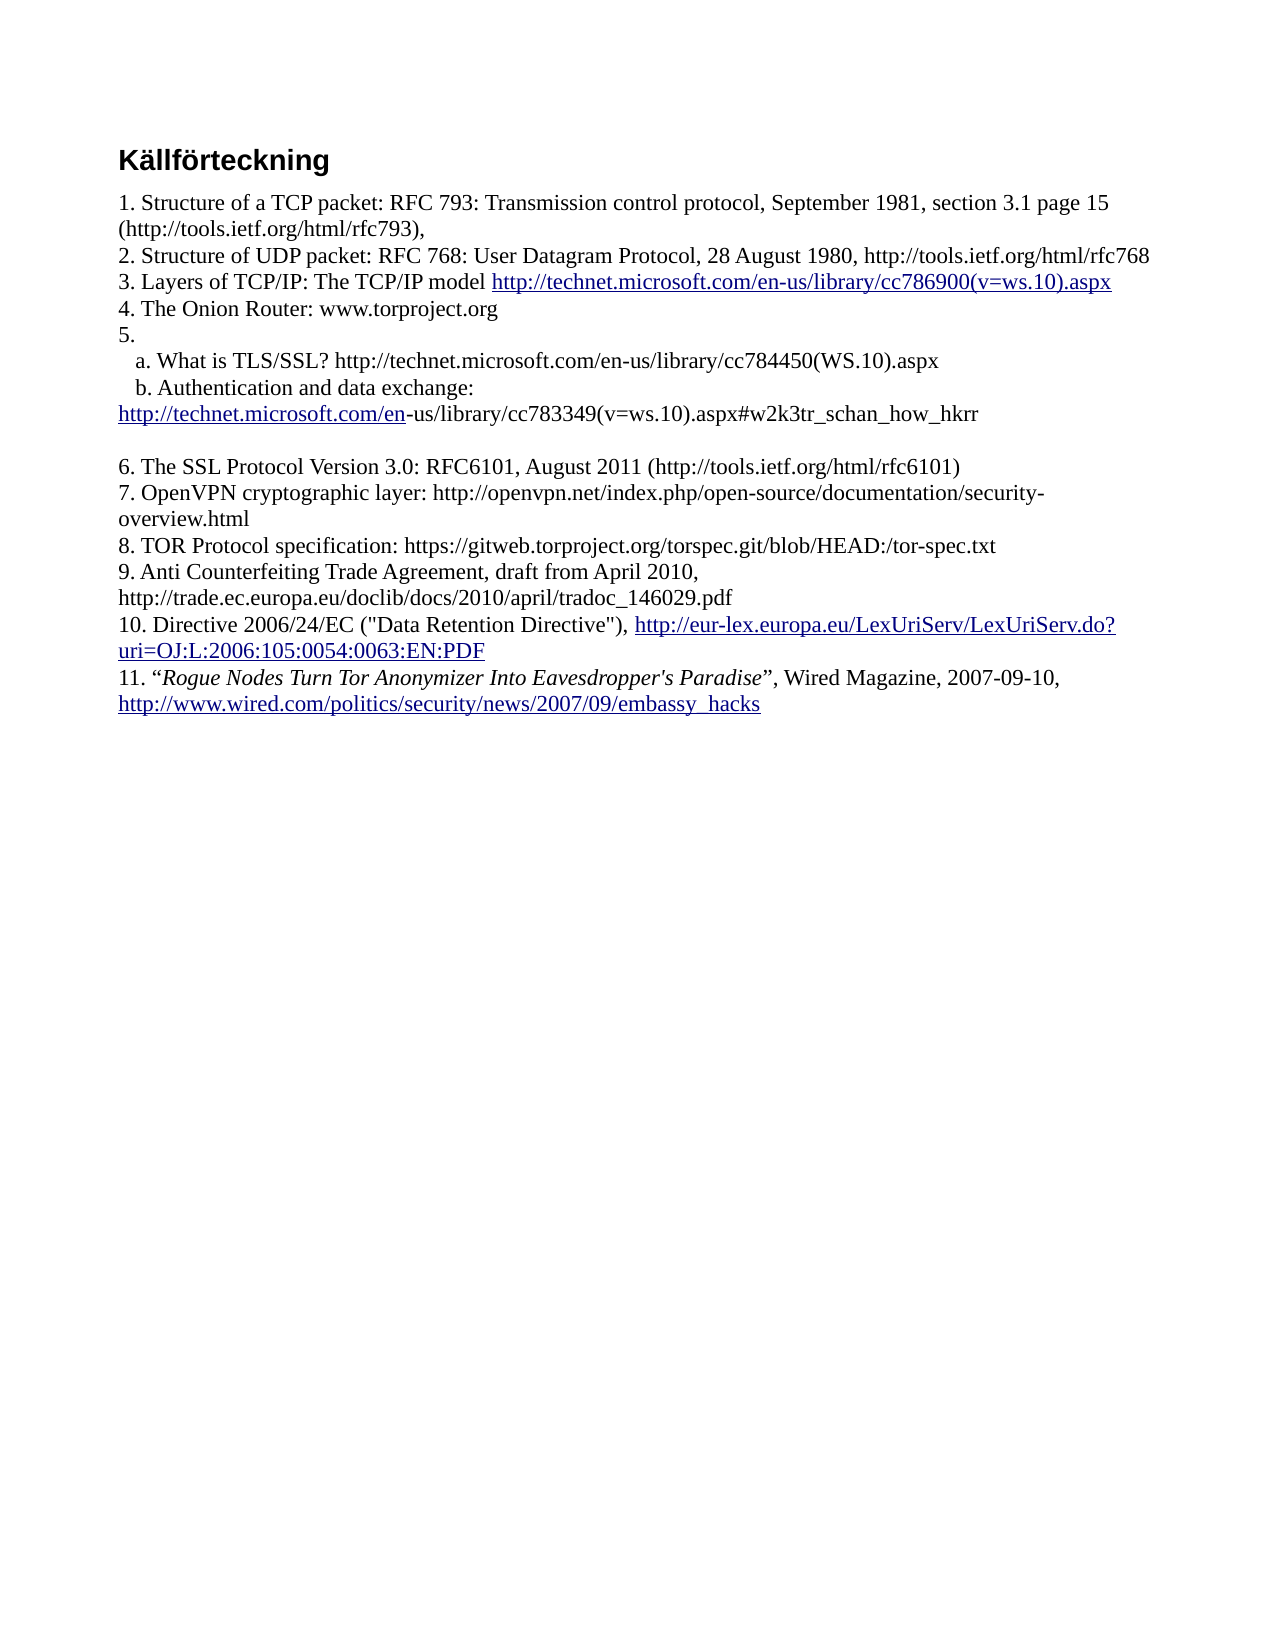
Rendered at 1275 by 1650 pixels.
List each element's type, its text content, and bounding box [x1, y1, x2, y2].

text 10. Directive 2006/24/EC ("Data Retention Directive"), http://eur-lex.europa.eu/LexUriServ/LexUriServ.do?uri=OJ:L:2006:105:0054:0063:EN:PDF [118, 611, 1157, 663]
text 3. Layers of TCP/IP: The TCP/IP model http://technet.microsoft.com/en-us/library/cc786900(v=ws.10).aspx [118, 268, 1157, 294]
text 5. [118, 321, 1157, 347]
subtitle Källförteckning [118, 143, 1157, 177]
text 7. OpenVPN cryptographic layer: http://openvpn.net/index.php/open-source/documentation/security-overview.html [118, 479, 1157, 532]
text 2. Structure of UDP packet: RFC 768: User Datagram Protocol, 28 August 1980, http://tools.ietf.org/html/rfc768 [118, 242, 1157, 268]
text 11. “Rogue Nodes Turn Tor Anonymizer Into Eavesdropper's Paradise”, Wired Magazine, 2007-09-10, http://www.wired.com/politics/security/news/2007/09/embassy_hacks [118, 663, 1157, 716]
text 8. TOR Protocol specification: https://gitweb.torproject.org/torspec.git/blob/HEAD:/tor-spec.txt [118, 532, 1157, 558]
text 9. Anti Counterfeiting Trade Agreement, draft from April 2010, http://trade.ec.europa.eu/doclib/docs/2010/april/tradoc_146029.pdf [118, 558, 1157, 611]
text b. Authentication and data exchange: http://technet.microsoft.com/en-us/library/cc783349(v=ws.10).aspx#w2k3tr_schan_how_hkrr [118, 374, 1157, 426]
text 4. The Onion Router: www.torproject.org [118, 294, 1157, 321]
text 6. The SSL Protocol Version 3.0: RFC6101, August 2011 (http://tools.ietf.org/html/rfc6101) [118, 453, 1157, 479]
text a. What is TLS/SSL? http://technet.microsoft.com/en-us/library/cc784450(WS.10).aspx [118, 347, 1157, 374]
text 1. Structure of a TCP packet: RFC 793: Transmission control protocol, September 1981, section 3.1 page 15 (http://tools.ietf.org/html/rfc793), [118, 189, 1157, 242]
